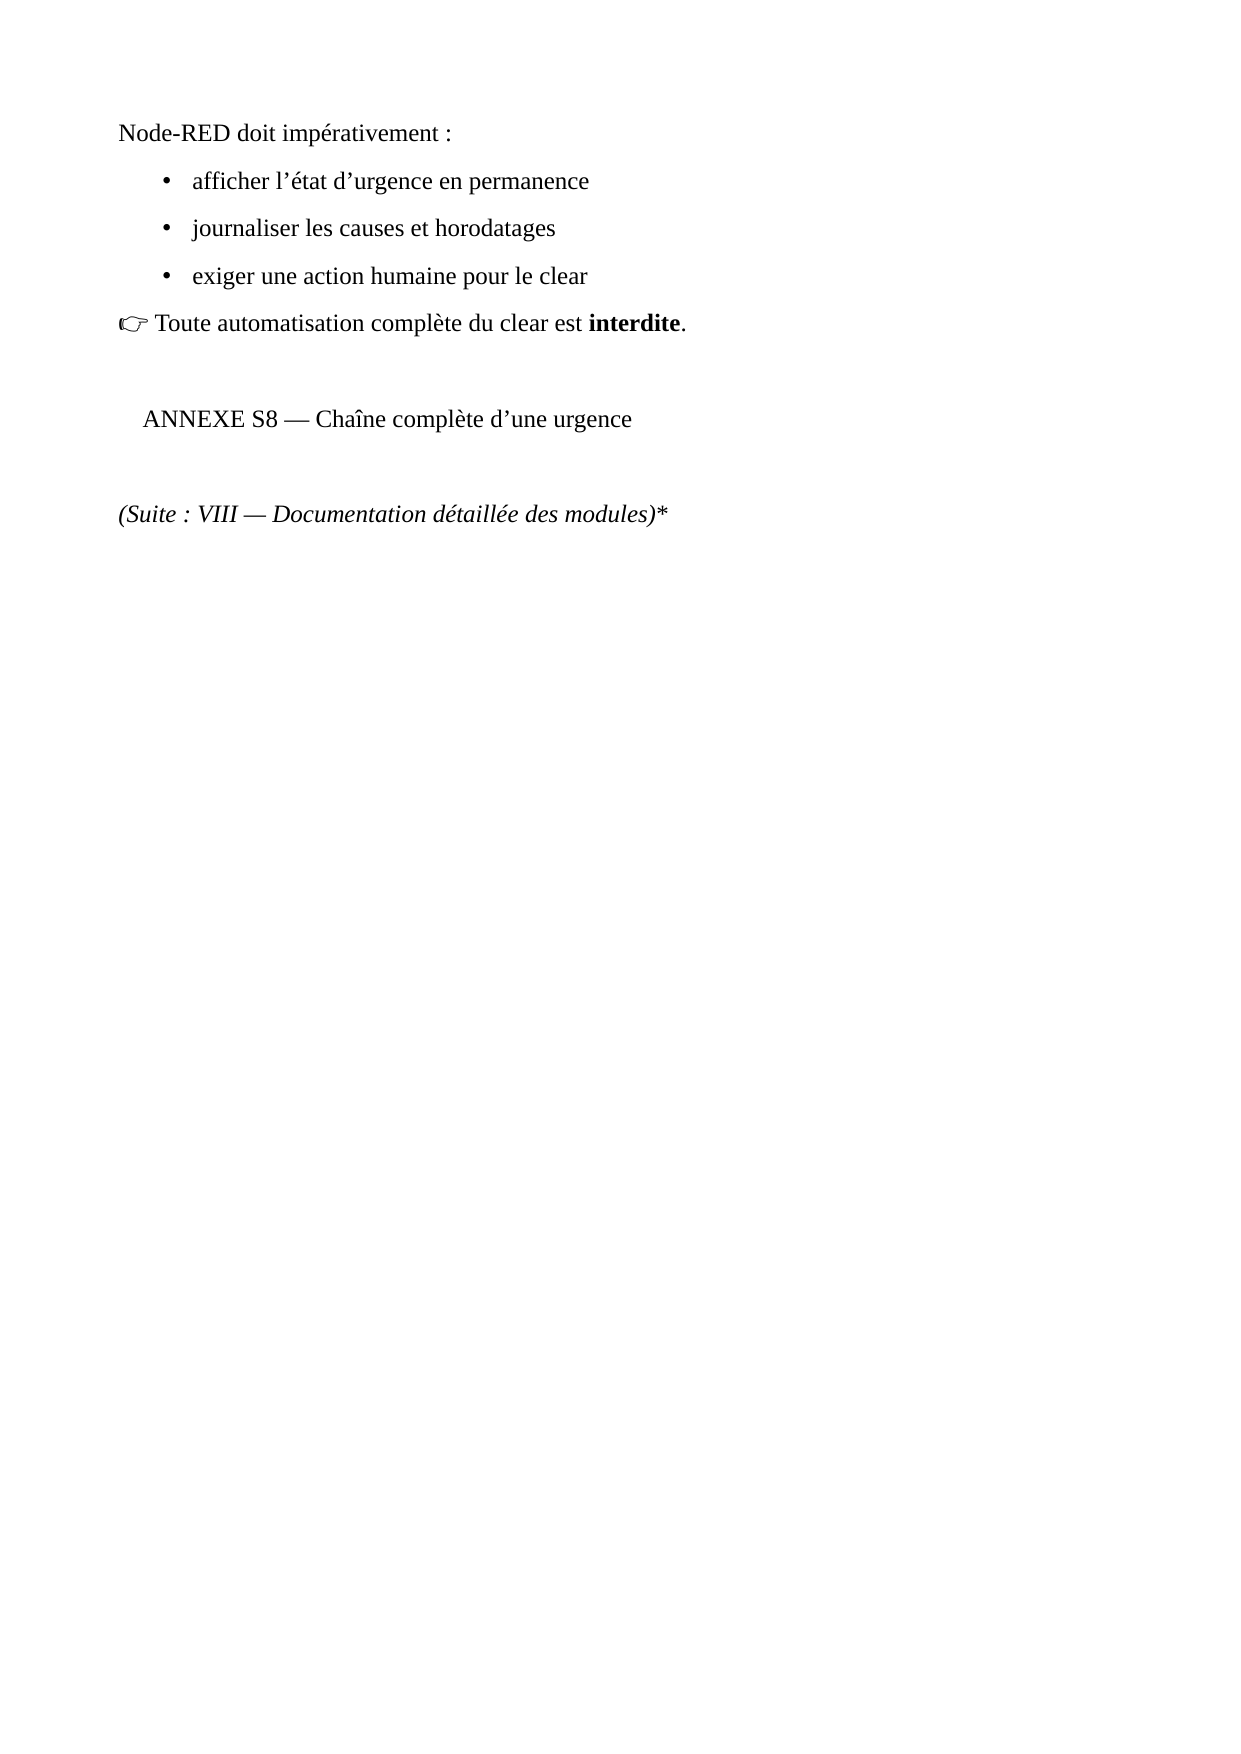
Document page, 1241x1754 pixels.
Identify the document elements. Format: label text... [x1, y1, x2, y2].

text (Suite : VIII — Documentation détaillée des modules)* [118, 499, 1122, 528]
text 👉 Toute automatisation complète du clear est interdite. [118, 308, 1122, 337]
text Node-RED doit impérativement : [118, 118, 1122, 147]
list exiger une action humaine pour le clear [162, 261, 1122, 290]
list afficher l’état d’urgence en permanence [162, 166, 1122, 194]
list journaliser les causes et horodatages [162, 213, 1122, 242]
text 📌 ANNEXE S8 — Chaîne complète d’une urgence [118, 404, 1122, 432]
